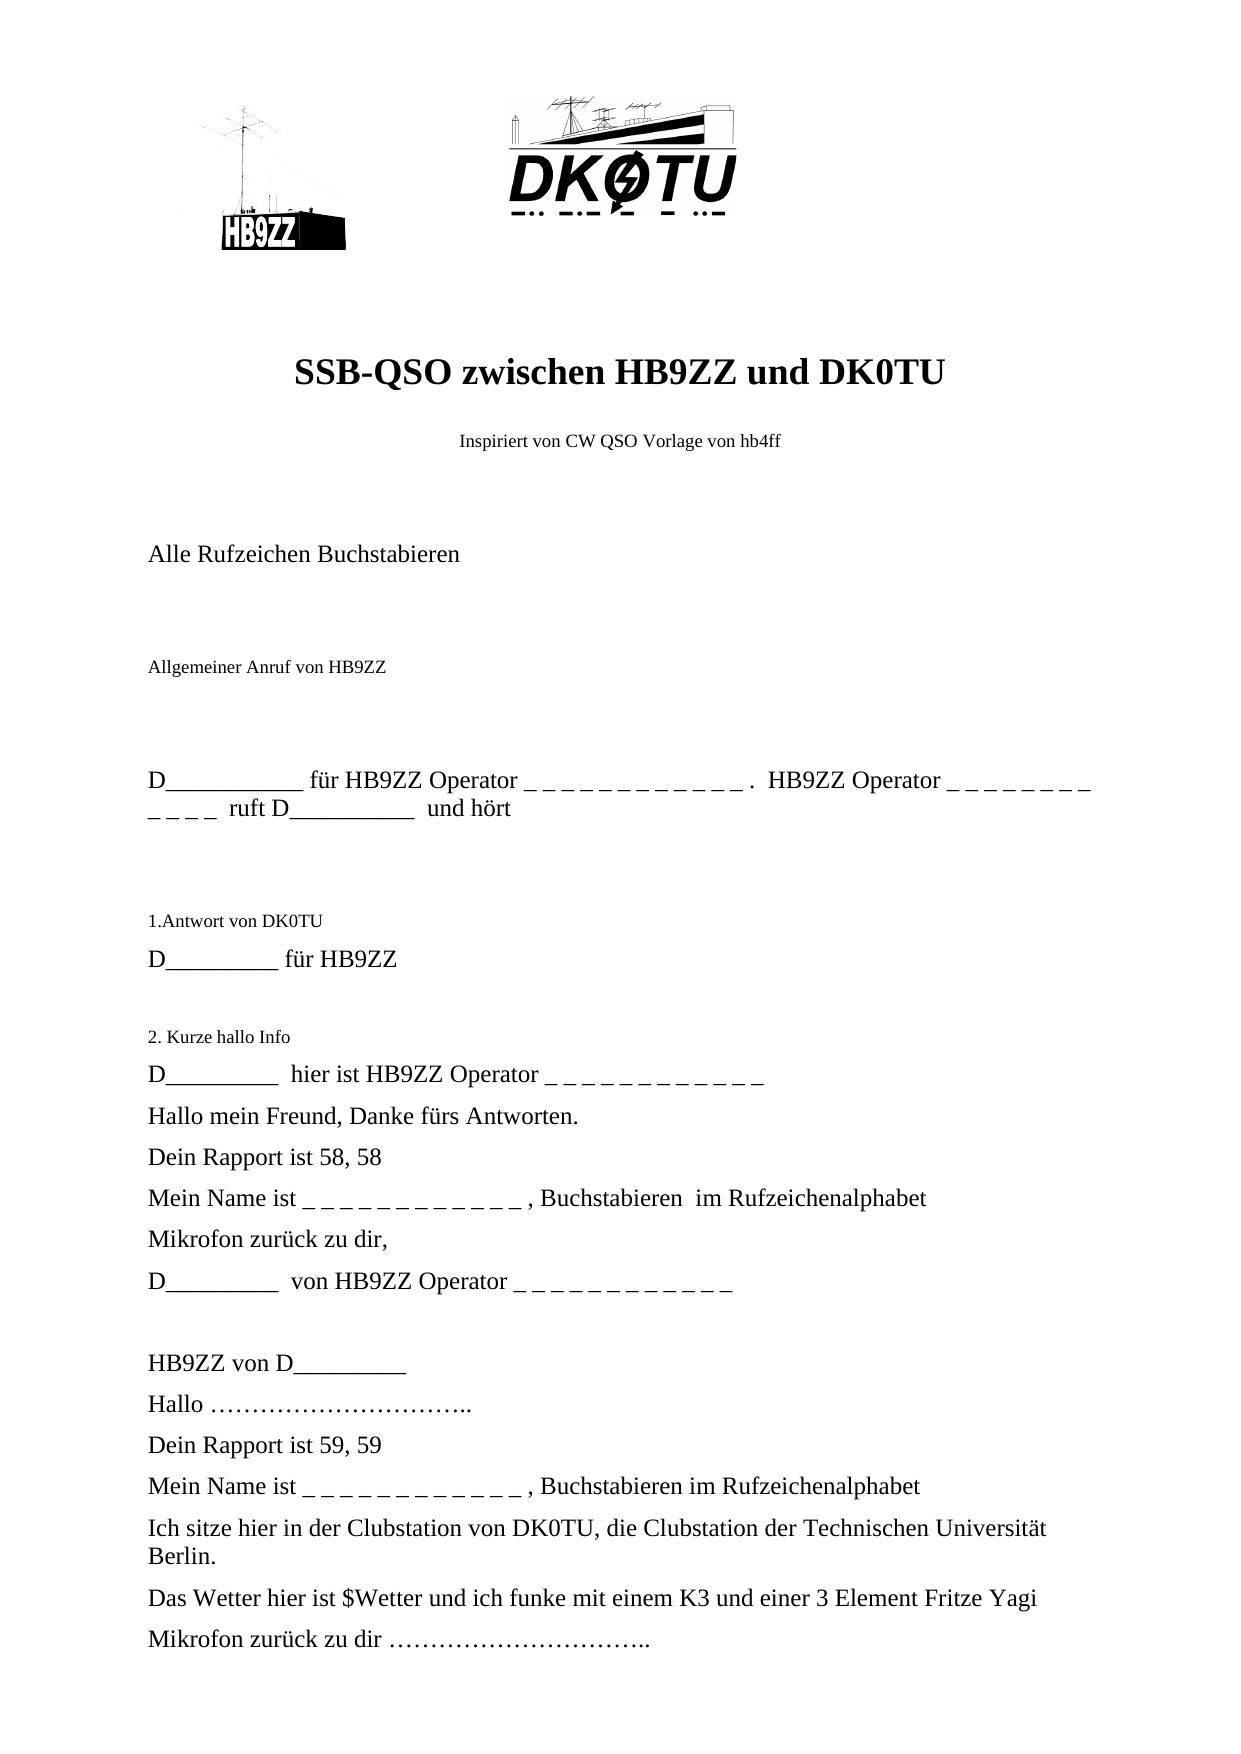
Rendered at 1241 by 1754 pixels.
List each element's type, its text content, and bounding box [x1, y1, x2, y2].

text Ich sitze hier in der Clubstation von DK0TU, die Clubstation der Technischen Universität Berlin. [148, 1513, 1092, 1570]
text D_________ hier ist HB9ZZ Operator _ _ _ _ _ _ _ _ _ _ _ _ [148, 1059, 1092, 1088]
text D_________ für HB9ZZ [148, 944, 1092, 972]
text Alle Rufzeichen Buchstabieren [148, 539, 1092, 568]
text Dein Rapport ist 58, 58 [148, 1142, 1092, 1171]
text Hallo mein Freund, Danke fürs Antworten. [148, 1101, 1092, 1129]
text D___________ für HB9ZZ Operator _ _ _ _ _ _ _ _ _ _ _ _ . HB9ZZ Operator _ _ _ _ _ _ _ _ _ _ _ _ ruft D__________ und hört [148, 765, 1092, 822]
text Allgemeiner Anruf von HB9ZZ [148, 656, 1092, 677]
text Inspiriert von CW QSO Vorlage von hb4ff [148, 430, 1092, 452]
text Mein Name ist _ _ _ _ _ _ _ _ _ _ _ _ , Buchstabieren im Rufzeichenalphabet [148, 1471, 1092, 1500]
text 1.Antwort von DK0TU [148, 910, 1092, 931]
text SSB-QSO zwischen HB9ZZ und DK0TU [148, 350, 1092, 393]
text Das Wetter hier ist $Wetter und ich funke mit einem K3 und einer 3 Element Fritze Yagi [148, 1583, 1092, 1611]
text D_________ von HB9ZZ Operator _ _ _ _ _ _ _ _ _ _ _ _ [148, 1266, 1092, 1294]
text Mein Name ist _ _ _ _ _ _ _ _ _ _ _ _ , Buchstabieren im Rufzeichenalphabet [148, 1183, 1092, 1212]
text Mikrofon zurück zu dir ………………………….. [148, 1624, 1092, 1653]
text Mikrofon zurück zu dir, [148, 1224, 1092, 1253]
text HB9ZZ von D_________ [148, 1348, 1092, 1376]
text Dein Rapport ist 59, 59 [148, 1430, 1092, 1459]
text Hallo ………………………….. [148, 1389, 1092, 1418]
text 2. Kurze hallo Info [148, 1026, 1092, 1047]
